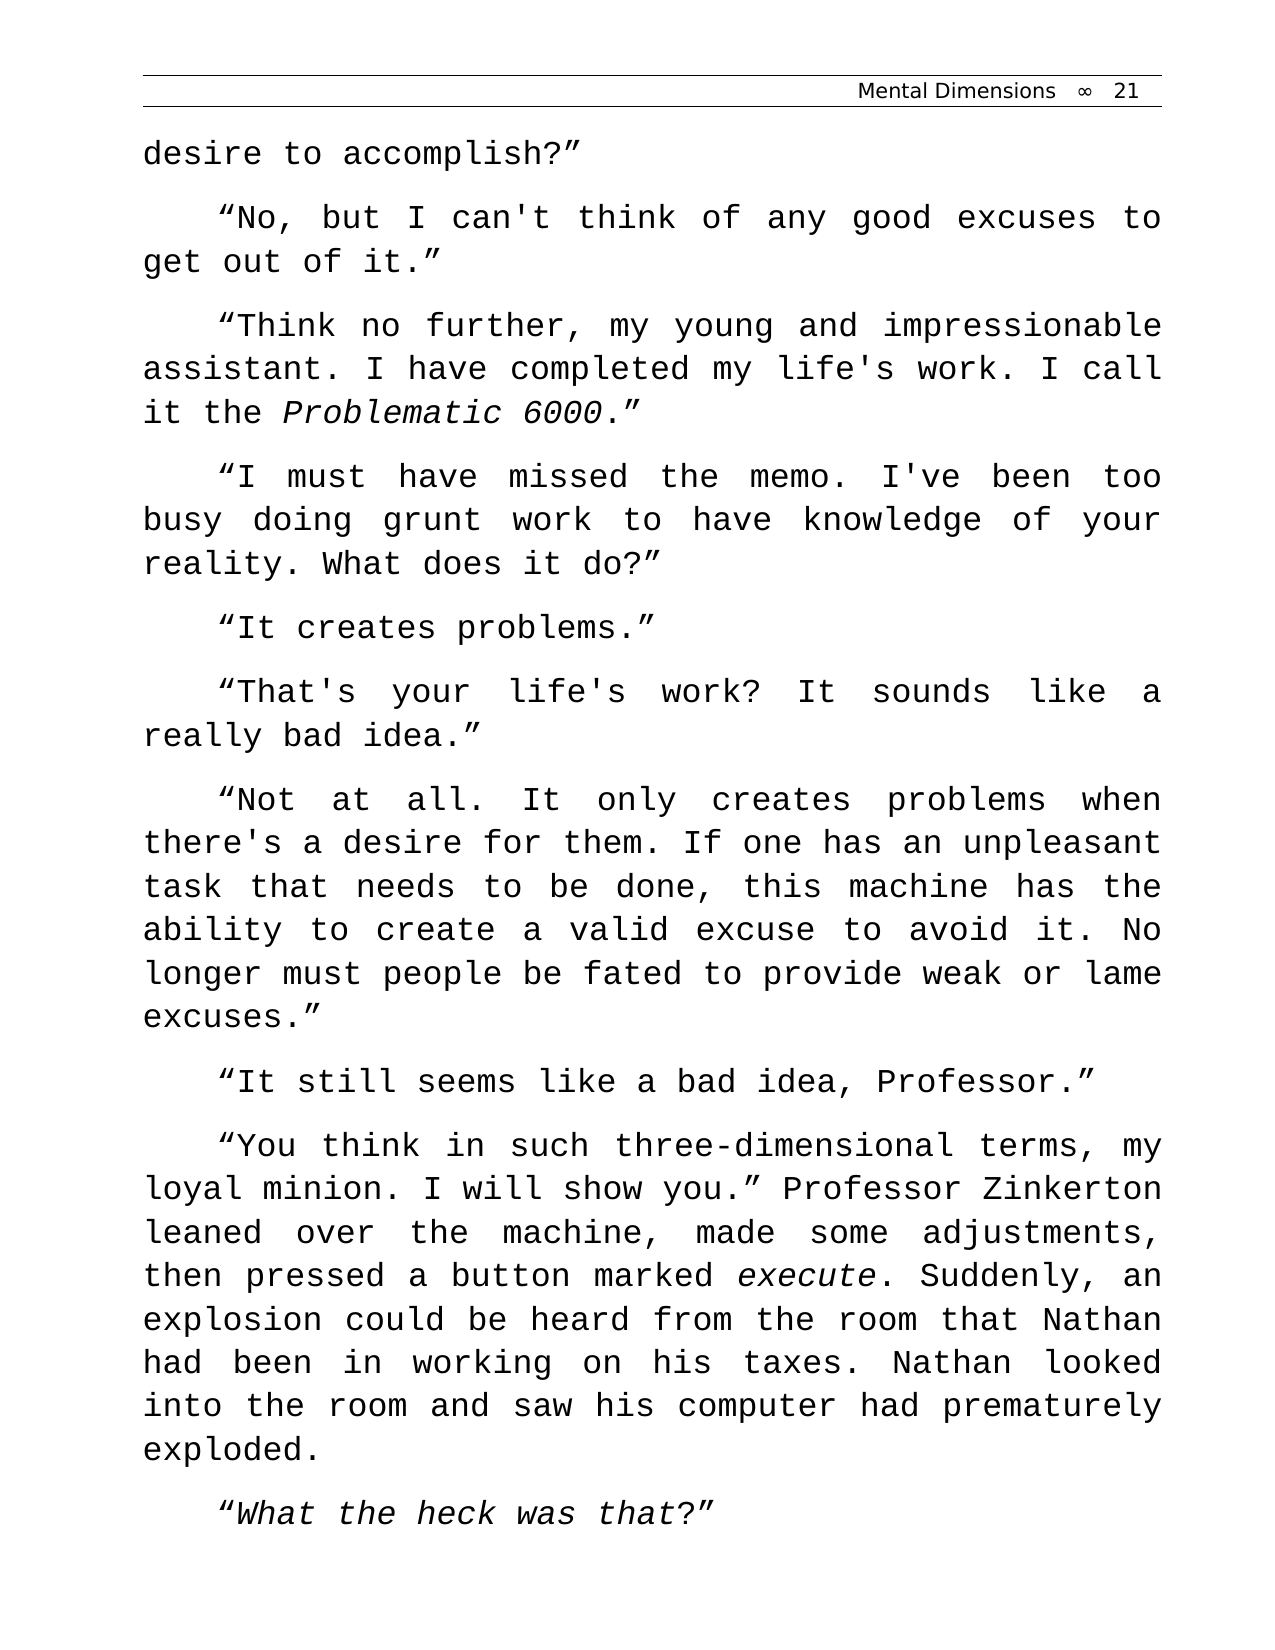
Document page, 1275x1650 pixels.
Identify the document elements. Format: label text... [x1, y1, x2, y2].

text “What the heck was that?” [142, 1497, 1162, 1535]
text “I must have missed the memo. I've been too busy doing grunt work to have knowledge of your reality. What does it do?” [142, 460, 1162, 584]
text “Not at all. It only creates problems when there's a desire for them. If one has an unpleasant task that needs to be done, this machine has the ability to create a valid excuse to avoid it. No longer must people be fated to provide weak or lame excuses.” [142, 783, 1162, 1038]
text “It still seems like a bad idea, Professor.” [142, 1064, 1162, 1102]
text desire to accomplish?” [142, 137, 1162, 174]
text “You think in such three-dimensional terms, my loyal minion. I will show you.” Professor Zinkerton leaned over the machine, made some adjustments, then pressed a button marked execute. Suddenly, an explosion could be heard from the room that Nathan had been in working on his taxes. Nathan looked into the room and saw his computer had prematurely exploded. [142, 1128, 1162, 1470]
text “That's your life's work? It sounds like a really bad idea.” [142, 675, 1162, 756]
text “No, but I can't think of any good excuses to get out of it.” [142, 201, 1162, 282]
text “Think no further, my young and impressionable assistant. I have completed my life's work. I call it the Problematic 6000.” [142, 308, 1162, 433]
text “It creates problems.” [142, 611, 1162, 649]
